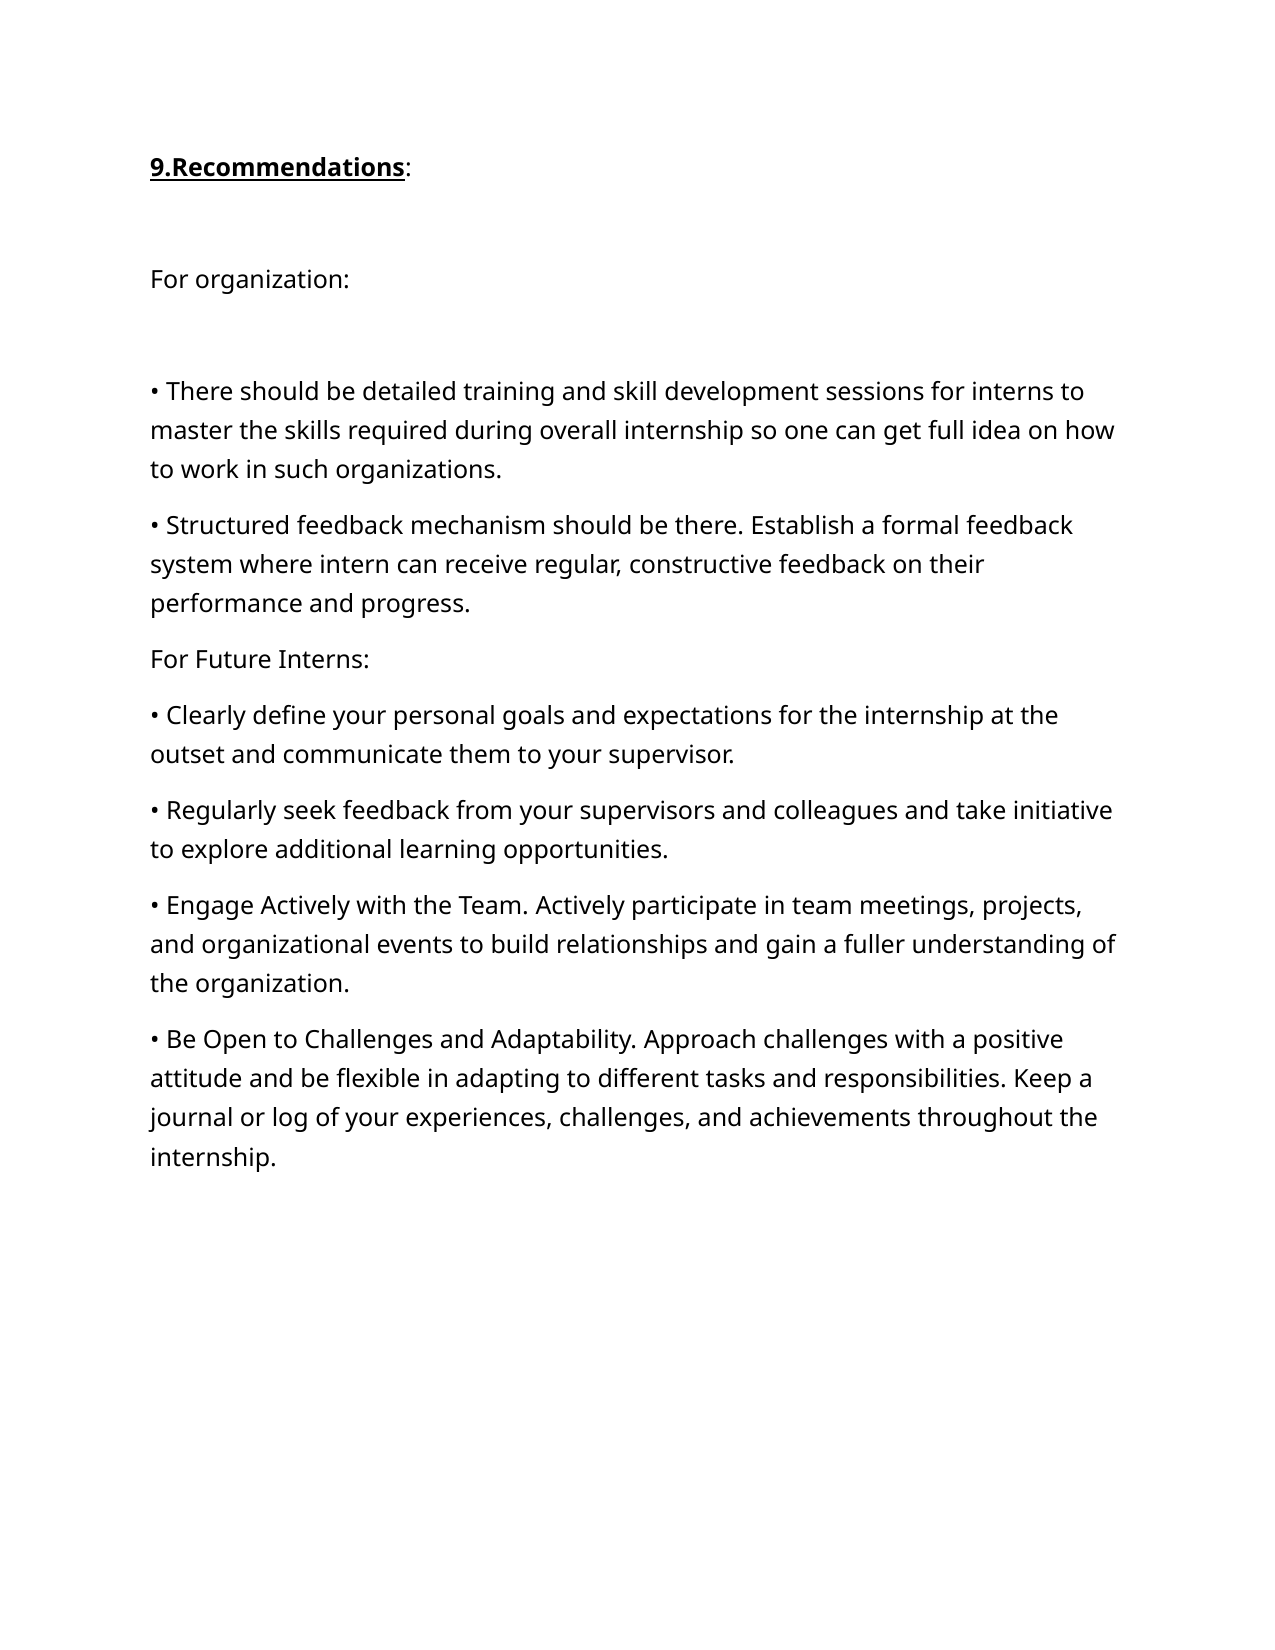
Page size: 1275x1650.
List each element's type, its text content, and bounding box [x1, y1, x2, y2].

text For Future Interns: [150, 642, 1125, 676]
text For organization: [150, 262, 1125, 296]
text 9.Recommendations: [150, 150, 1125, 184]
text • Engage Actively with the Team. Actively participate in team meetings, projects, and organizational events to build relationships and gain a fuller understanding of the organization. [150, 887, 1125, 1000]
text • Clearly define your personal goals and expectations for the internship at the outset and communicate them to your supervisor. [150, 697, 1125, 771]
text • There should be detailed training and skill development sessions for interns to master the skills required during overall internship so one can get full idea on how to work in such organizations. [150, 373, 1125, 486]
text • Regularly seek feedback from your supervisors and colleagues and take initiative to explore additional learning opportunities. [150, 792, 1125, 866]
text • Structured feedback mechanism should be there. Establish a formal feedback system where intern can receive regular, constructive feedback on their performance and progress. [150, 507, 1125, 620]
text • Be Open to Challenges and Adaptability. Approach challenges with a positive attitude and be flexible in adapting to different tasks and responsibilities. Keep a journal or log of your experiences, challenges, and achievements throughout the internship. [150, 1022, 1125, 1173]
